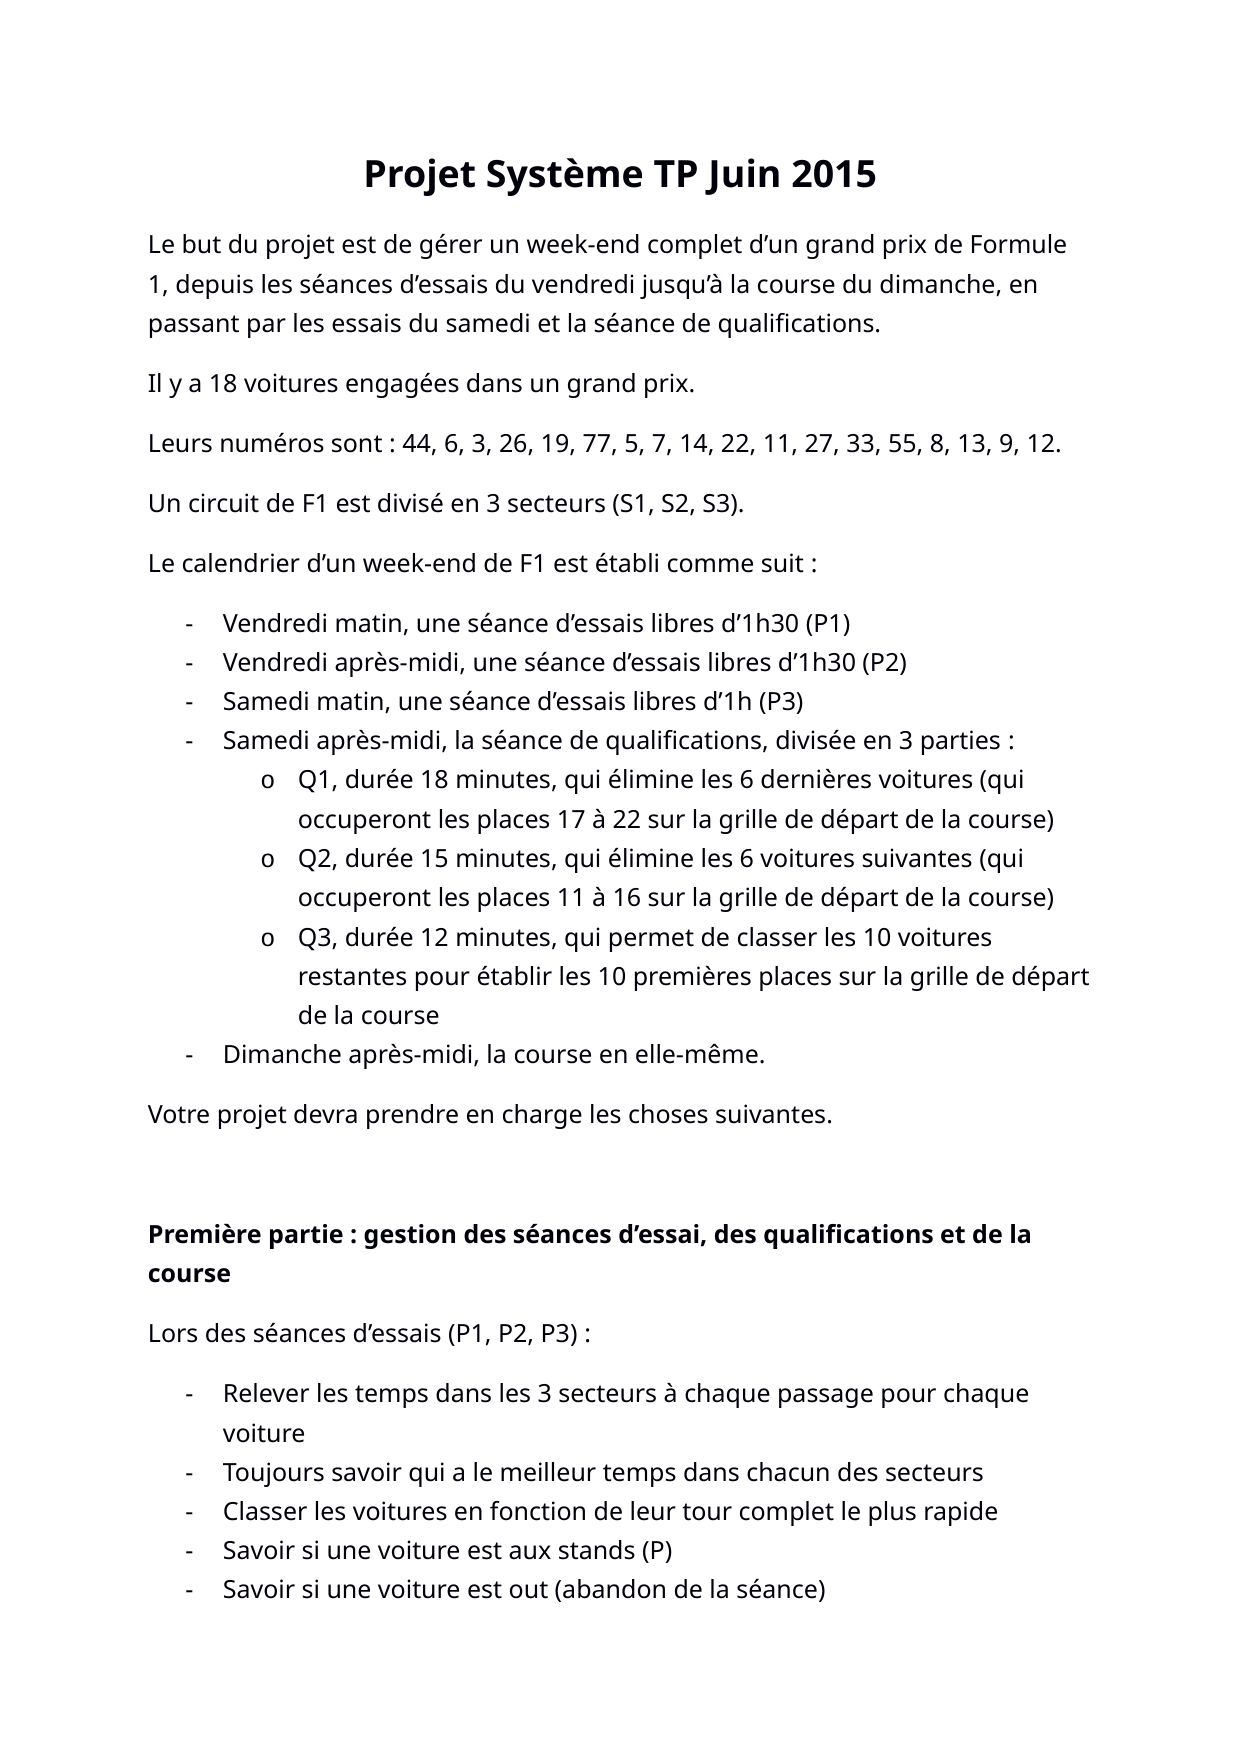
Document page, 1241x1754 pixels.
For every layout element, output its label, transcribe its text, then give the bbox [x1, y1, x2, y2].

list Savoir si une voiture est aux stands (P) [185, 1533, 1093, 1567]
list Relever les temps dans les 3 secteurs à chaque passage pour chaque voiture [185, 1376, 1093, 1449]
list Vendredi matin, une séance d’essais libres d’1h30 (P1) [185, 605, 1093, 639]
list Q1, durée 18 minutes, qui élimine les 6 dernières voitures (qui occuperont les places 17 à 22 sur la grille de départ de la course) [260, 762, 1093, 836]
list Samedi matin, une séance d’essais libres d’1h (P3) [185, 684, 1093, 718]
text ­ [148, 1157, 1093, 1191]
list Samedi après-midi, la séance de qualifications, divisée en 3 parties : [185, 723, 1093, 757]
list Classer les voitures en fonction de leur tour complet le plus rapide [185, 1493, 1093, 1528]
text Lors des séances d’essais (P1, P2, P3) : [148, 1316, 1093, 1350]
list Savoir si une voiture est out (abandon de la séance) [185, 1572, 1093, 1606]
text Votre projet devra prendre en charge les choses suivantes. [148, 1097, 1093, 1131]
text Le but du projet est de gérer un week-end complet d’un grand prix de Formule 1, depuis les séances d’essais du vendredi jusqu’à la course du dimanche, en passant par les essais du samedi et la séance de qualifications. [148, 227, 1093, 339]
list Vendredi après-midi, une séance d’essais libres d’1h30 (P2) [185, 644, 1093, 679]
list Q2, durée 15 minutes, qui élimine les 6 voitures suivantes (qui occuperont les places 11 à 16 sur la grille de départ de la course) [260, 841, 1093, 914]
text Il y a 18 voitures engagées dans un grand prix. [148, 365, 1093, 399]
text Leurs numéros sont : 44, 6, 3, 26, 19, 77, 5, 7, 14, 22, 11, 27, 33, 55, 8, 13, 9, 12. [148, 425, 1093, 459]
text Projet Système TP Juin 2015 [148, 148, 1093, 199]
text Le calendrier d’un week-end de F1 est établi comme suit : [148, 545, 1093, 579]
text Un circuit de F1 est divisé en 3 secteurs (S1, S2, S3). [148, 485, 1093, 519]
text Première partie : gestion des séances d’essai, des qualifications et de la course [148, 1217, 1093, 1290]
list Dimanche après-midi, la course en elle-même. [185, 1037, 1093, 1071]
list Q3, durée 12 minutes, qui permet de classer les 10 voitures restantes pour établir les 10 premières places sur la grille de départ de la course [260, 919, 1093, 1032]
list Toujours savoir qui a le meilleur temps dans chacun des secteurs­ [185, 1454, 1093, 1488]
